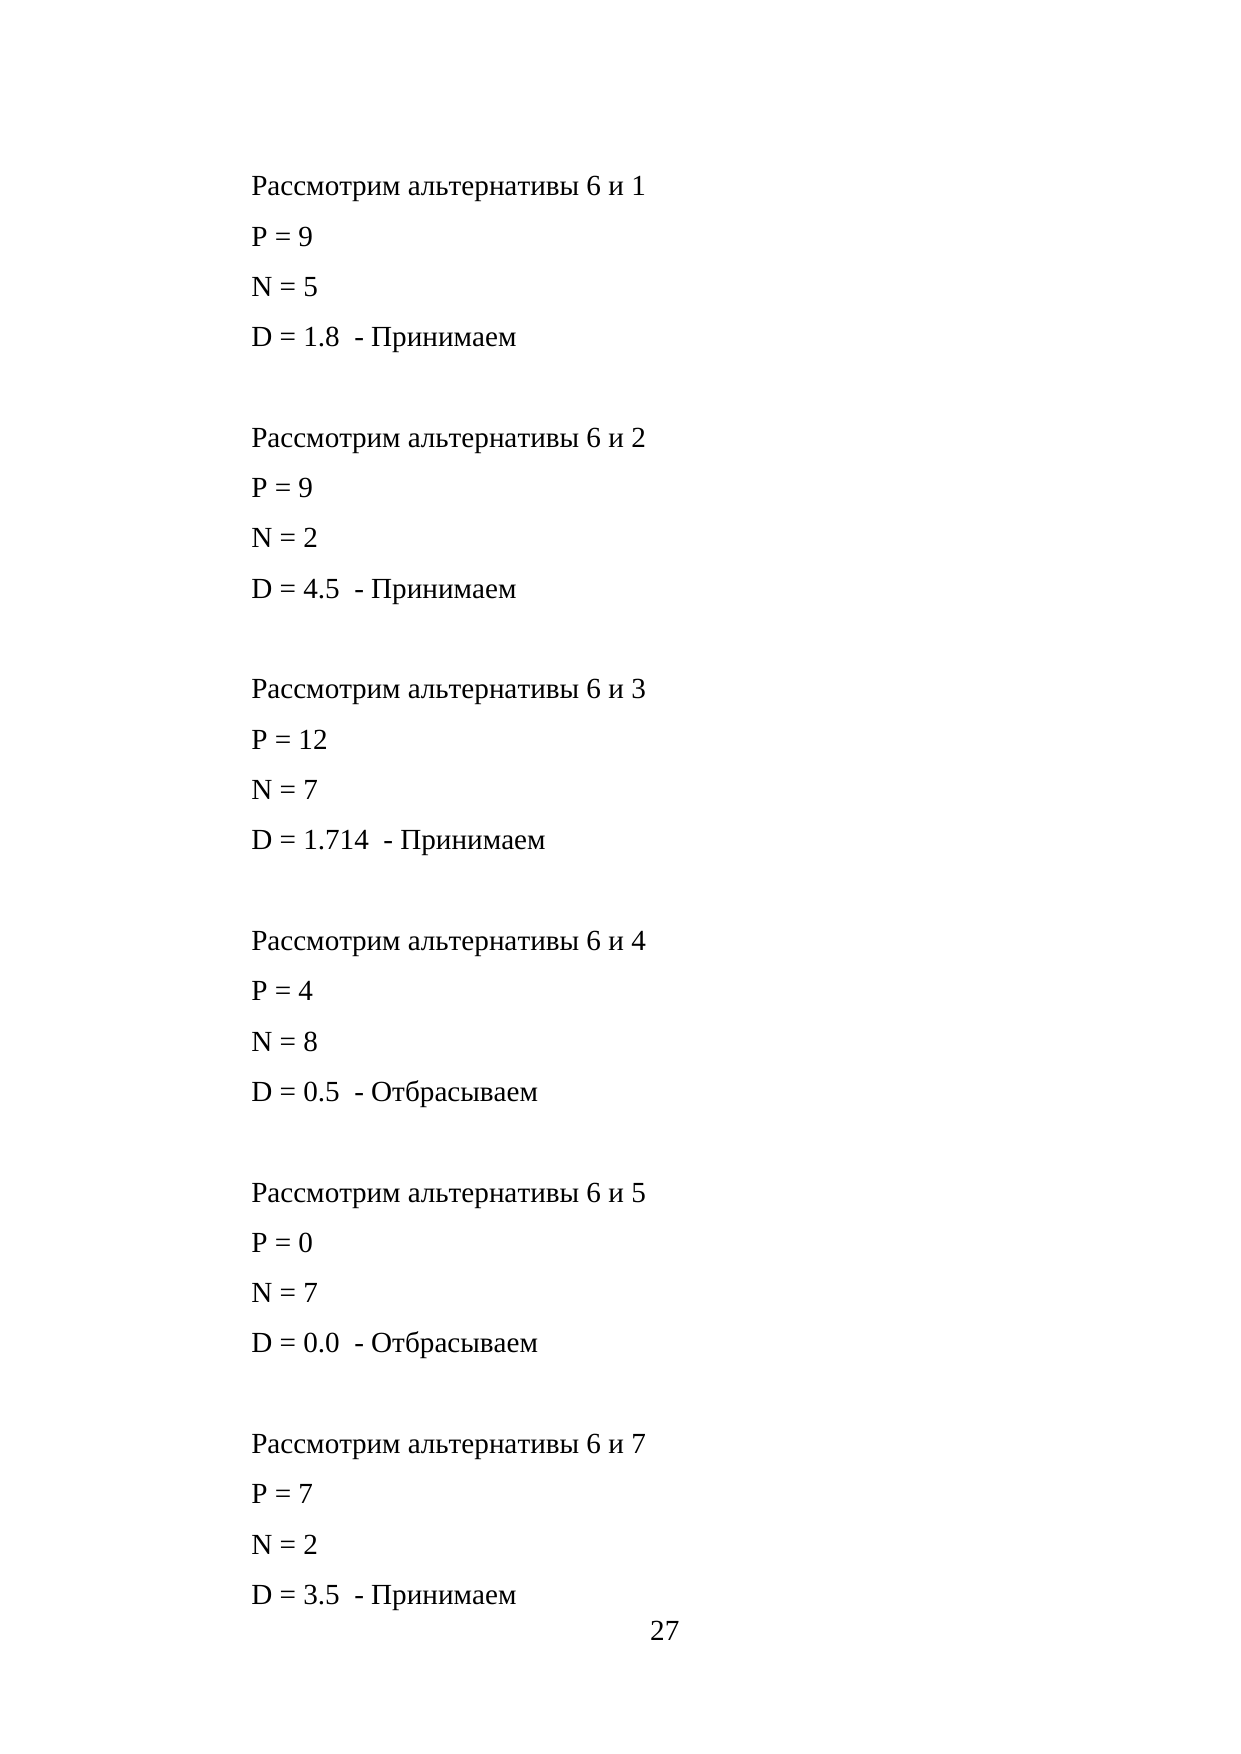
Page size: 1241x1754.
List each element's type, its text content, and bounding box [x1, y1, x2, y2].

text P = 9 [177, 470, 1152, 504]
text N = 7 [177, 1275, 1152, 1309]
text N = 8 [177, 1024, 1152, 1057]
text N = 2 [177, 521, 1152, 554]
text Рассмотрим альтернативы 6 и 2 [177, 420, 1152, 453]
text P = 9 [177, 219, 1152, 252]
text P = 12 [177, 722, 1152, 755]
text P = 0 [177, 1225, 1152, 1258]
text N = 7 [177, 772, 1152, 806]
text P = 4 [177, 973, 1152, 1007]
text N = 2 [177, 1527, 1152, 1560]
text P = 7 [177, 1477, 1152, 1510]
text Рассмотрим альтернативы 6 и 5 [177, 1175, 1152, 1208]
text Рассмотрим альтернативы 6 и 7 [177, 1426, 1152, 1460]
text Рассмотрим альтернативы 6 и 1 [177, 168, 1152, 202]
text D = 1.8 - Принимаем [177, 319, 1152, 353]
text N = 5 [177, 269, 1152, 303]
text Рассмотрим альтернативы 6 и 3 [177, 672, 1152, 705]
text D = 0.5 - Отбрасываем [177, 1074, 1152, 1108]
text D = 3.5 - Принимаем [177, 1577, 1152, 1611]
text D = 0.0 - Отбрасываем [177, 1326, 1152, 1359]
text D = 4.5 - Принимаем [177, 571, 1152, 604]
text D = 1.714 - Принимаем [177, 822, 1152, 856]
text Рассмотрим альтернативы 6 и 4 [177, 923, 1152, 957]
